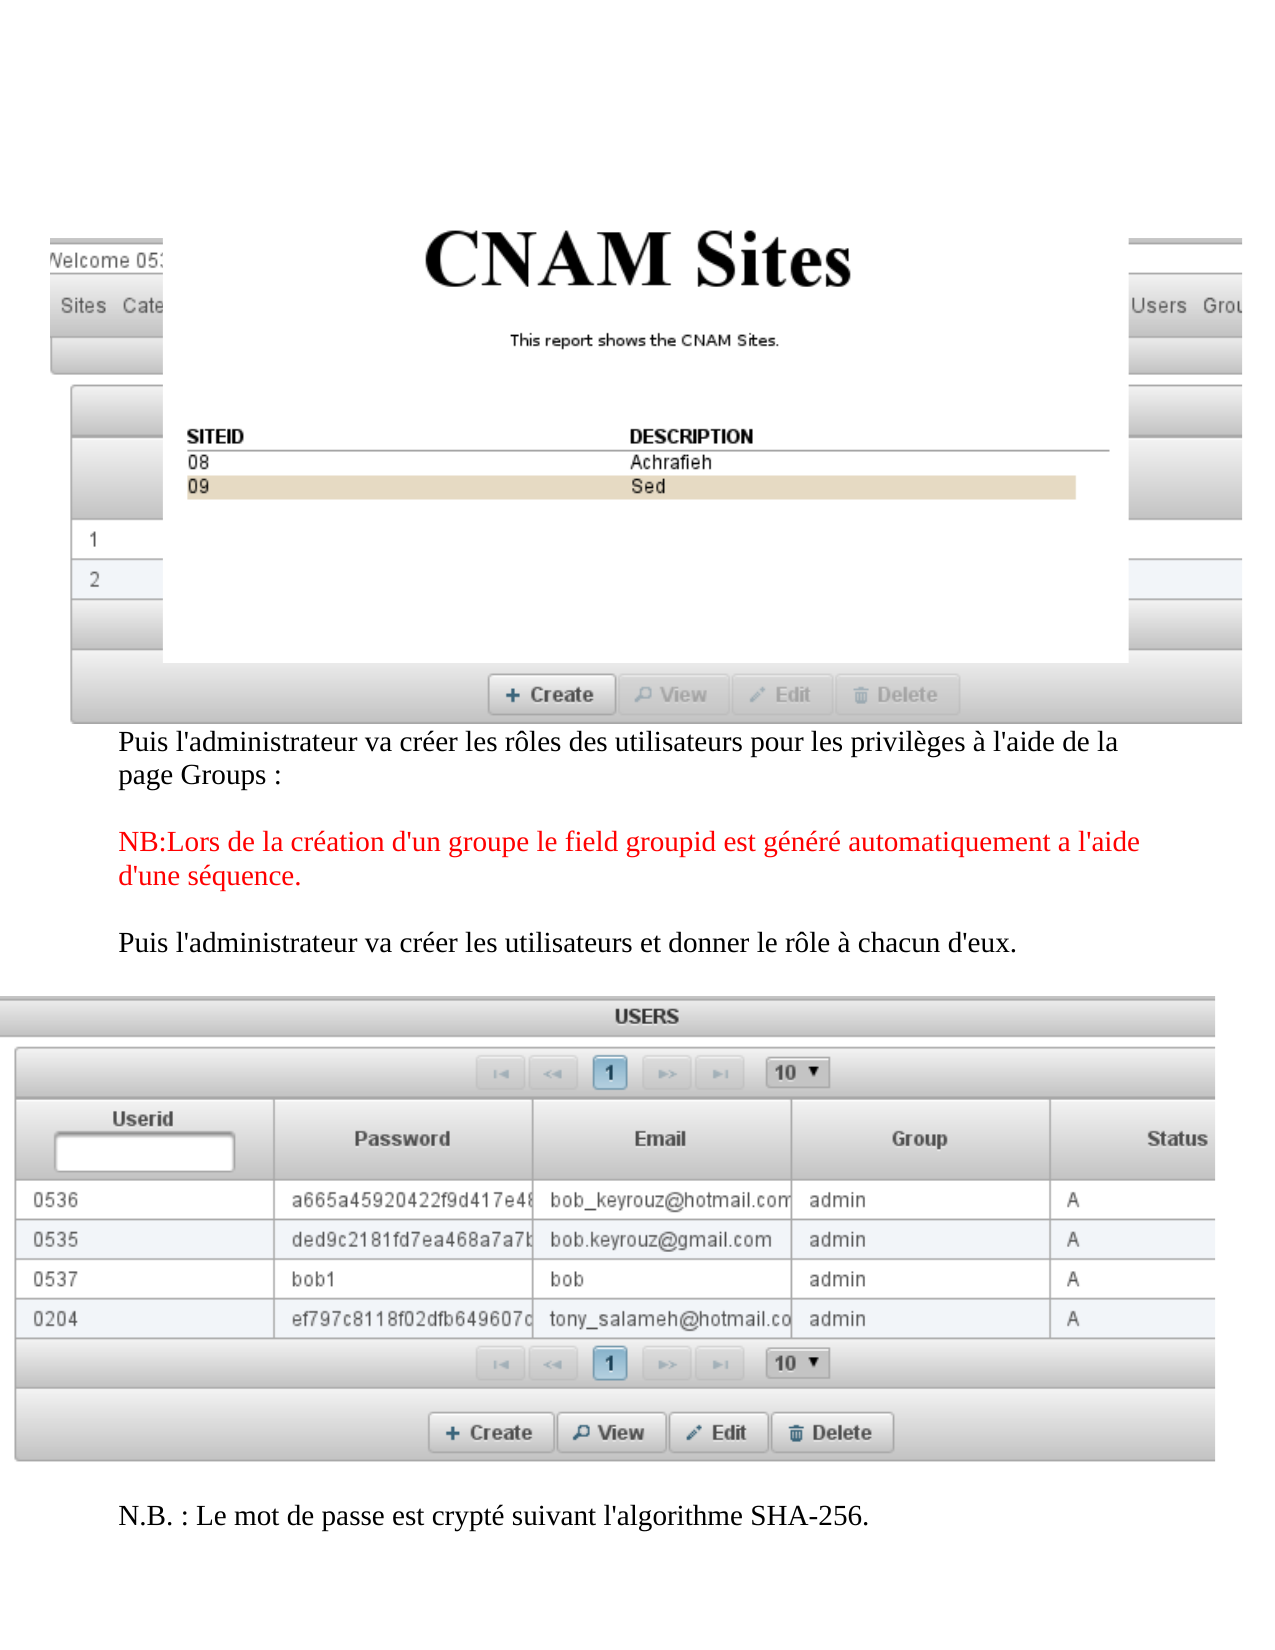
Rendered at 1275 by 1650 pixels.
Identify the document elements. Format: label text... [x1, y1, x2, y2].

text NB:Lors de la création d'un groupe le field groupid est généré automatiquement a l'aide d'une séquence. [118, 824, 1157, 891]
picture [0, 996, 1216, 1465]
picture [50, 167, 1243, 724]
text N.B. : Le mot de passe est crypté suivant l'algorithme SHA-256. [118, 1498, 1157, 1531]
text [118, 152, 1157, 238]
text Puis l'administrateur va créer les utilisateurs et donner le rôle à chacun d'eux. [118, 925, 1157, 958]
text Puis l'administrateur va créer les rôles des utilisateurs pour les privilèges à l'aide de la page Groups : [118, 724, 1157, 824]
